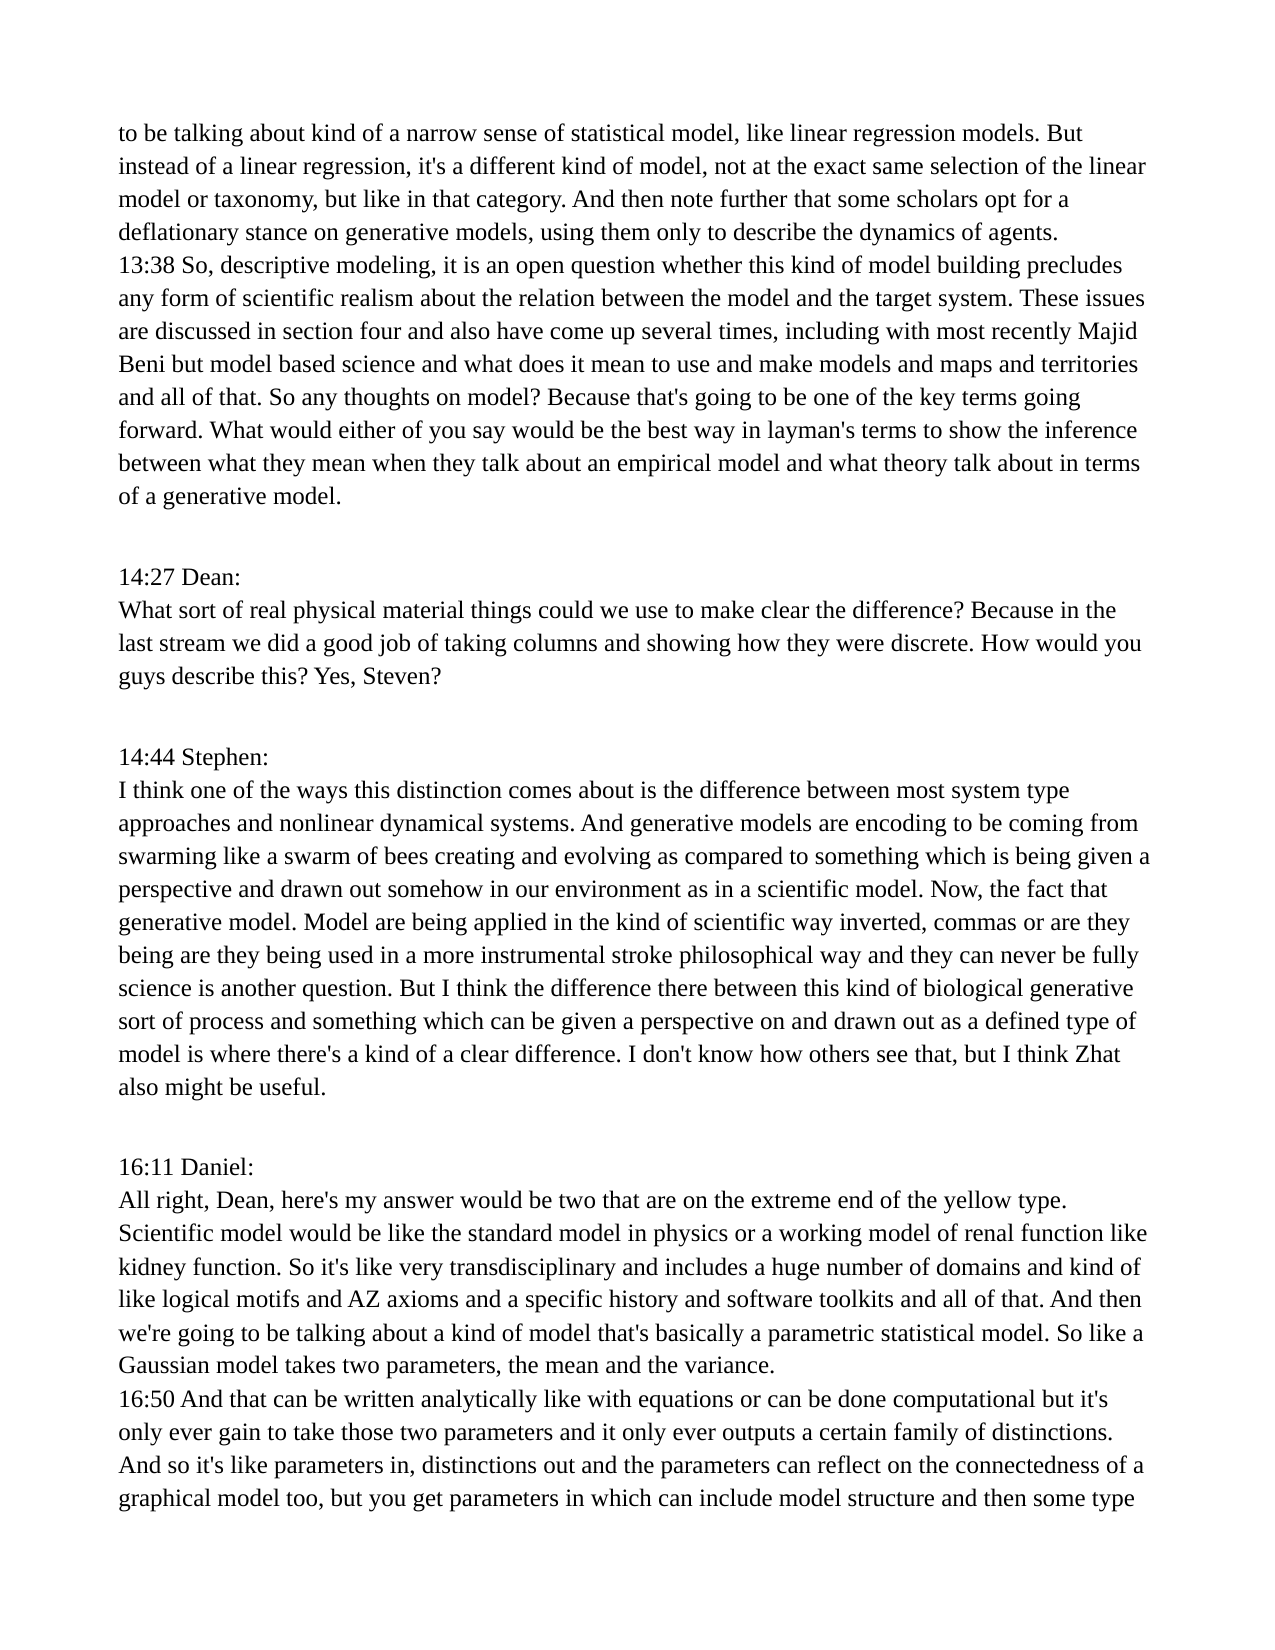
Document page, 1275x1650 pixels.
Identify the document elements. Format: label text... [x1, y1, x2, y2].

text 16:11 Daniel: All right, Dean, here's my answer would be two that are on the extreme end of the yellow type. Scientific model would be like the standard model in physics or a working model of renal function like kidney function. So it's like very transdisciplinary and includes a huge number of domains and kind of like logical motifs and AZ axioms and a specific history and software toolkits and all of that. And then we're going to be talking about a kind of model that's basically a parametric statistical model. So like a Gaussian model takes two parameters, the mean and the variance. 16:50 And that can be written analytically like with equations or can be done computational but it's only ever gain to take those two parameters and it only ever outputs a certain family of distinctions. And so it's like parameters in, distinctions out and the parameters can reflect on the connectedness of a graphical model too, but you get parameters in which can include model structure and then some type [118, 1152, 1157, 1511]
text 14:27 Dean: What sort of real physical material things could we use to make clear the difference? Because in the last stream we did a good job of taking columns and showing how they were discrete. How would you guys describe this? Yes, Steven? [118, 562, 1157, 723]
text 14:44 Stephen: I think one of the ways this distinction comes about is the difference between most system type approaches and nonlinear dynamical systems. And generative models are encoding to be coming from swarming like a swarm of bees creating and evolving as compared to something which is being given a perspective and drawn out somehow in our environment as in a scientific model. Now, the fact that generative model. Model are being applied in the kind of scientific way inverted, commas or are they being are they being used in a more instrumental stroke philosophical way and they can never be fully science is another question. But I think the difference there between this kind of biological generative sort of process and something which can be given a perspective on and drawn out as a defined type of model is where there's a kind of a clear difference. I don't know how others see that, but I think Zhat also might be useful. [118, 742, 1157, 1134]
text to be talking about kind of a narrow sense of statistical model, like linear regression models. But instead of a linear regression, it's a different kind of model, not at the exact same selection of the linear model or taxonomy, but like in that category. And then note further that some scholars opt for a deflationary stance on generative models, using them only to describe the dynamics of agents. 13:38 So, descriptive modeling, it is an open question whether this kind of model building precludes any form of scientific realism about the relation between the model and the target system. These issues are discussed in section four and also have come up several times, including with most recently Majid Beni but model based science and what does it mean to use and make models and maps and territories and all of that. So any thoughts on model? Because that's going to be one of the key terms going forward. What would either of you say would be the best way in layman's terms to show the inference between what they mean when they talk about an empirical model and what theory talk about in terms of a generative model. [118, 118, 1157, 543]
